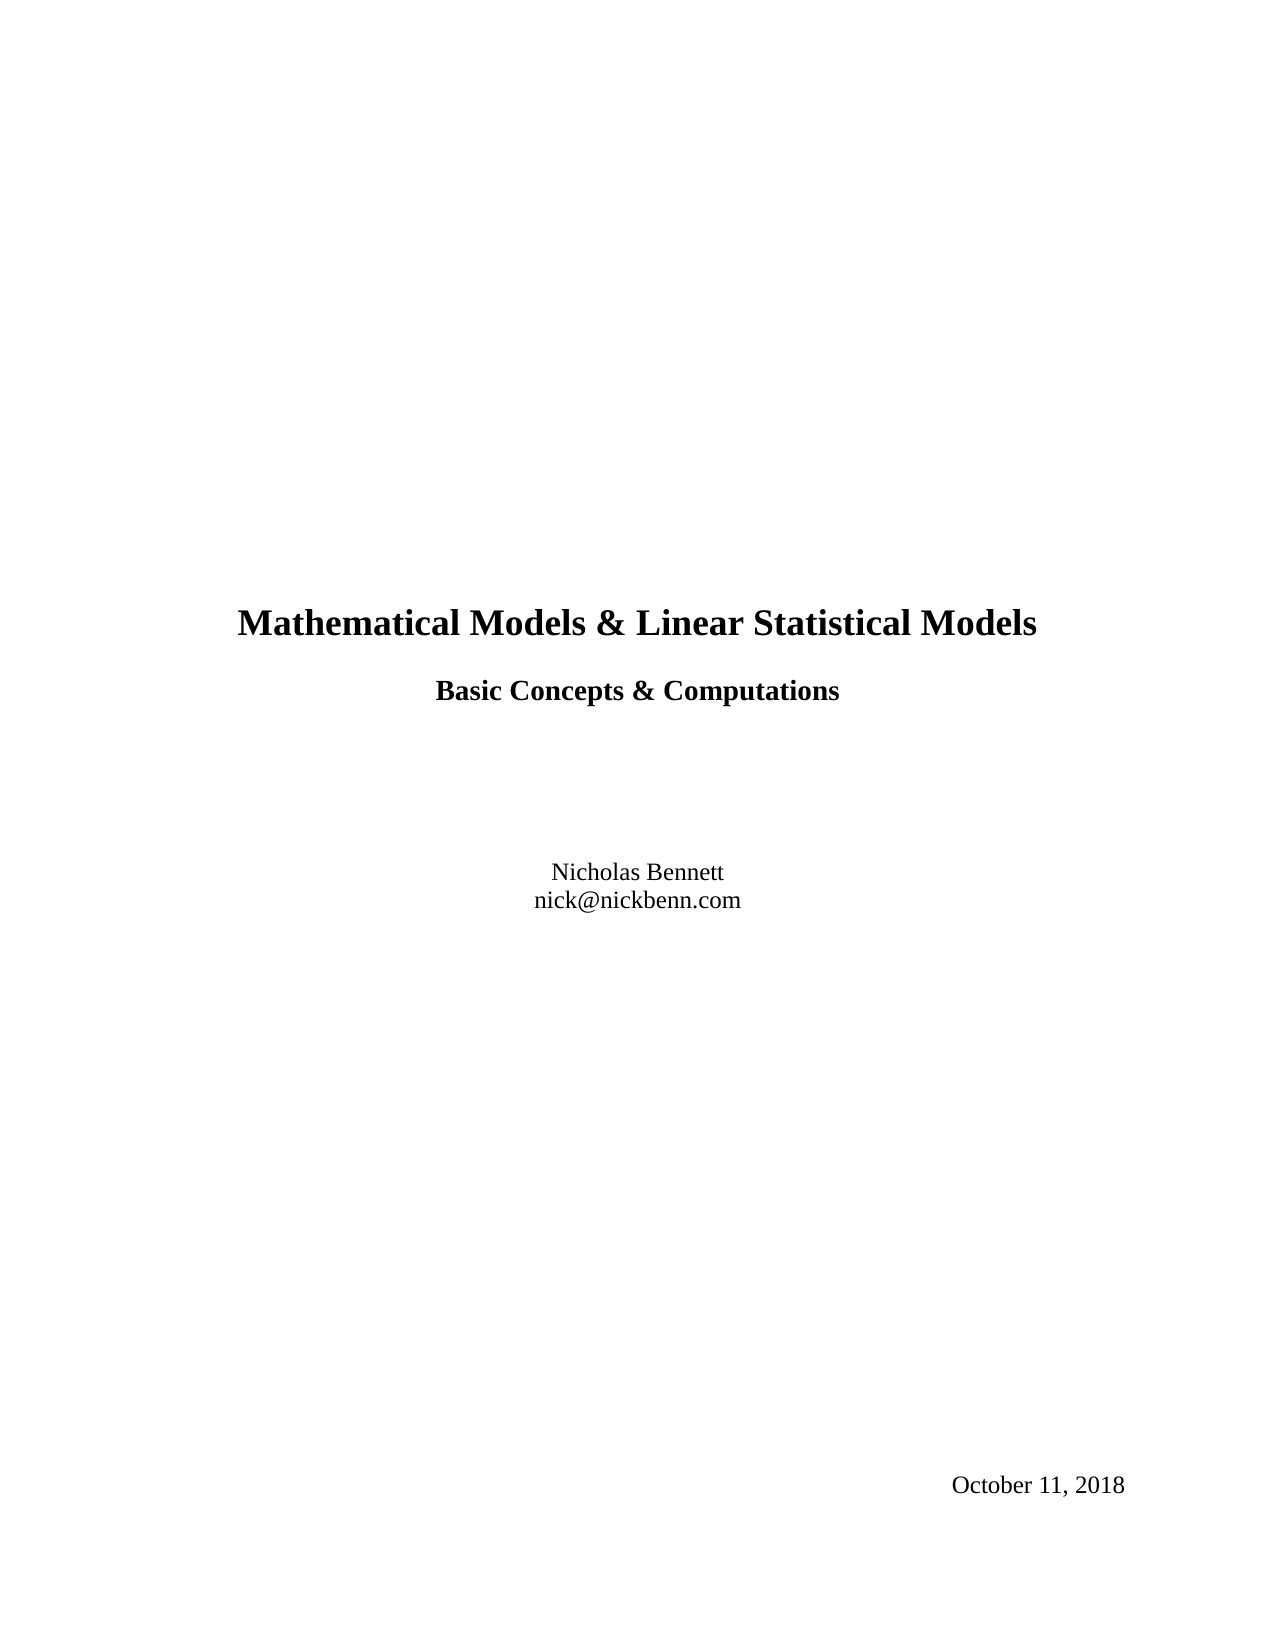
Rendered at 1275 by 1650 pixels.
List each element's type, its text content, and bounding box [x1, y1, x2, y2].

text Nicholas Bennett [150, 857, 1125, 885]
text nick@nickbenn.com [150, 885, 1125, 914]
title Mathematical Models & Linear Statistical Models [150, 600, 1125, 643]
subtitle Basic Concepts & Computations [150, 673, 1125, 707]
